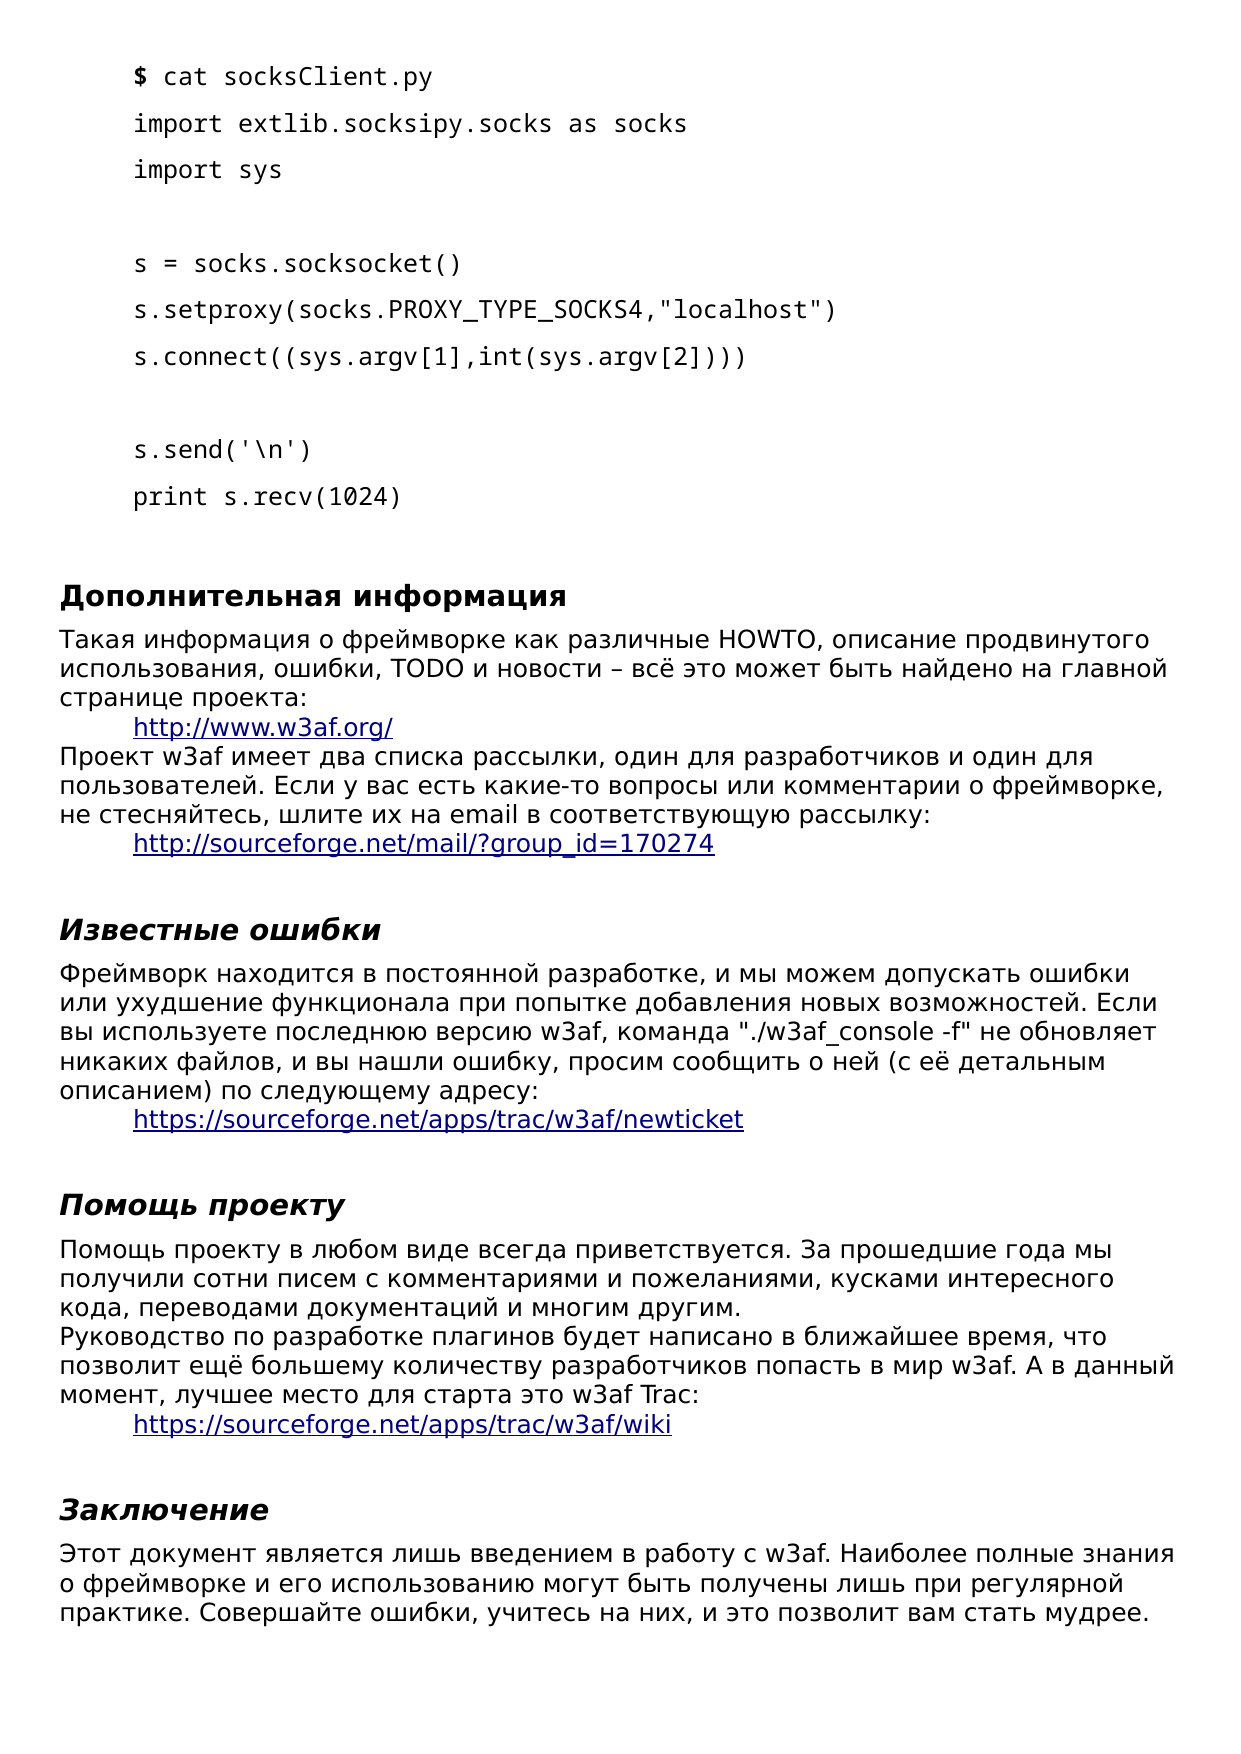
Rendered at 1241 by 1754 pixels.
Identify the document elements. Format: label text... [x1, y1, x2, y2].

text import extlib.socksipy.socks as socks [133, 106, 1181, 140]
text s = socks.socksocket() [133, 245, 1181, 279]
text Фреймворк находится в постоянной разработке, и мы можем допускать ошибки или ухудшение функционала при попытке добавления новых возможностей. Если вы используете последнюю версию w3af, команда "./w3af_console -f" не обновляет никаких файлов, и вы нашли ошибку, просим сообщить о ней (с её детальным описанием) по следующему адресу: [59, 959, 1181, 1105]
text http://sourceforge.net/mail/?group_id=170274 [133, 829, 1181, 859]
text s.setproxy(socks.PROXY_TYPE_SOCKS4,"localhost") [133, 292, 1181, 326]
text https://sourceforge.net/apps/trac/w3af/newticket [133, 1105, 1181, 1134]
text s.send('\n') [133, 432, 1181, 466]
text Помощь проекту в любом виде всегда приветствуется. За прошедшие года мы получили сотни писем с комментариями и пожеланиями, кусками интересного кода, переводами документаций и многим другим. [59, 1235, 1181, 1322]
subtitle Помощь проекту [59, 1188, 1181, 1222]
subtitle Заключение [59, 1493, 1181, 1527]
subtitle Дополнительная информация [59, 579, 1181, 613]
text https://sourceforge.net/apps/trac/w3af/wiki [133, 1410, 1181, 1439]
text print s.recv(1024) [133, 478, 1181, 512]
text Такая информация о фреймворке как различные HOWTO, описание продвинутого использования, ошибки, TODO и новости – всё это может быть найдено на главной странице проекта: [59, 625, 1181, 713]
text s.connect((sys.argv[1],int(sys.argv[2]))) [133, 338, 1181, 372]
subtitle Известные ошибки [59, 913, 1181, 947]
text Проект w3af имеет два списка рассылки, один для разработчиков и один для пользователей. Если у вас есть какие-то вопросы или комментарии о фреймворке, не стесняйтесь, шлите их на email в соответствующую рассылку: [59, 742, 1181, 829]
text $ cat socksClient.py [133, 59, 1181, 93]
text Этот документ является лишь введением в работу с w3af. Наиболее полные знания о фреймворке и его использованию могут быть получены лишь при регулярной практике. Совершайте ошибки, учитесь на них, и это позволит вам стать мудрее. [59, 1540, 1181, 1627]
text http://www.w3af.org/ [133, 713, 1181, 742]
text import sys [133, 152, 1181, 186]
text Руководство по разработке плагинов будет написано в ближайшее время, что позволит ещё большему количеству разработчиков попасть в мир w3af. А в данный момент, лучшее место для старта это w3af Trac: [59, 1322, 1181, 1410]
